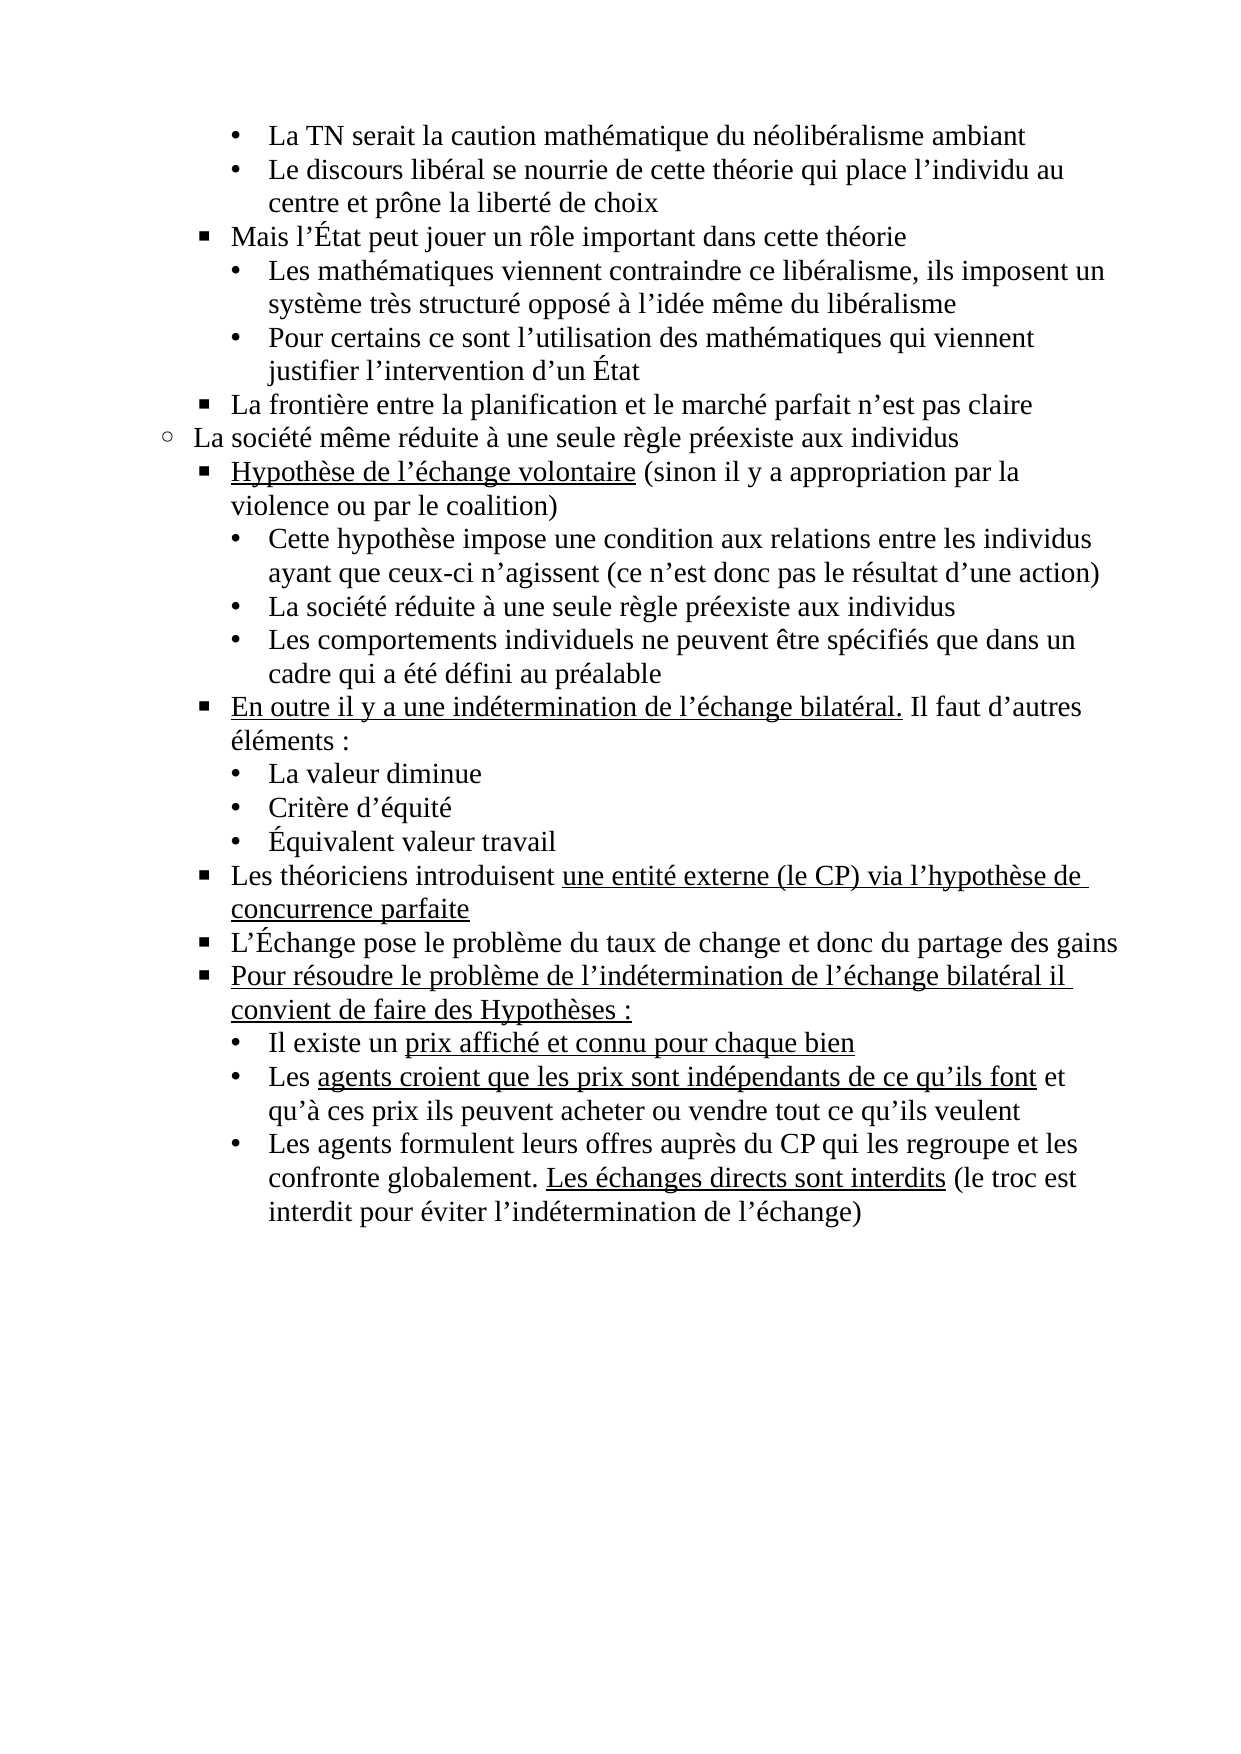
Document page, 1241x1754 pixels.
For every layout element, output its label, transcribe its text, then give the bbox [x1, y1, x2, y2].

list Le discours libéral se nourrie de cette théorie qui place l’individu au centre et prône la liberté de choix [231, 152, 1122, 219]
list Pour certains ce sont l’utilisation des mathématiques qui viennent justifier l’intervention d’un État [231, 320, 1122, 387]
list La frontière entre la planification et le marché parfait n’est pas claire [193, 387, 1122, 421]
list Équivalent valeur travail [231, 824, 1122, 858]
list Les comportements individuels ne peuvent être spécifiés que dans un cadre qui a été défini au préalable [231, 622, 1122, 689]
list Mais l’État peut jouer un rôle important dans cette théorie [193, 219, 1122, 253]
list La société réduite à une seule règle préexiste aux individus [231, 589, 1122, 622]
list L’Échange pose le problème du taux de change et donc du partage des gains [193, 925, 1122, 958]
list Il existe un prix affiché et connu pour chaque bien [231, 1026, 1122, 1059]
list Les agents croient que les prix sont indépendants de ce qu’ils font et qu’à ces prix ils peuvent acheter ou vendre tout ce qu’ils veulent [231, 1059, 1122, 1126]
list Hypothèse de l’échange volontaire (sinon il y a appropriation par la violence ou par le coalition) [193, 454, 1122, 521]
list La valeur diminue [231, 757, 1122, 790]
list En outre il y a une indétermination de l’échange bilatéral. Il faut d’autres éléments : [193, 689, 1122, 757]
list Les agents formulent leurs offres auprès du CP qui les regroupe et les confronte globalement. Les échanges directs sont interdits (le troc est interdit pour éviter l’indétermination de l’échange) [231, 1126, 1122, 1227]
list La TN serait la caution mathématique du néolibéralisme ambiant [231, 118, 1122, 152]
list Pour résoudre le problème de l’indétermination de l’échange bilatéral il convient de faire des Hypothèses : [193, 958, 1122, 1026]
list Cette hypothèse impose une condition aux relations entre les individus ayant que ceux-ci n’agissent (ce n’est donc pas le résultat d’une action) [231, 521, 1122, 589]
list Les mathématiques viennent contraindre ce libéralisme, ils imposent un système très structuré opposé à l’idée même du libéralisme [231, 253, 1122, 320]
list La société même réduite à une seule règle préexiste aux individus [156, 421, 1122, 454]
list Critère d’équité [231, 790, 1122, 824]
list Les théoriciens introduisent une entité externe (le CP) via l’hypothèse de concurrence parfaite [193, 858, 1122, 925]
